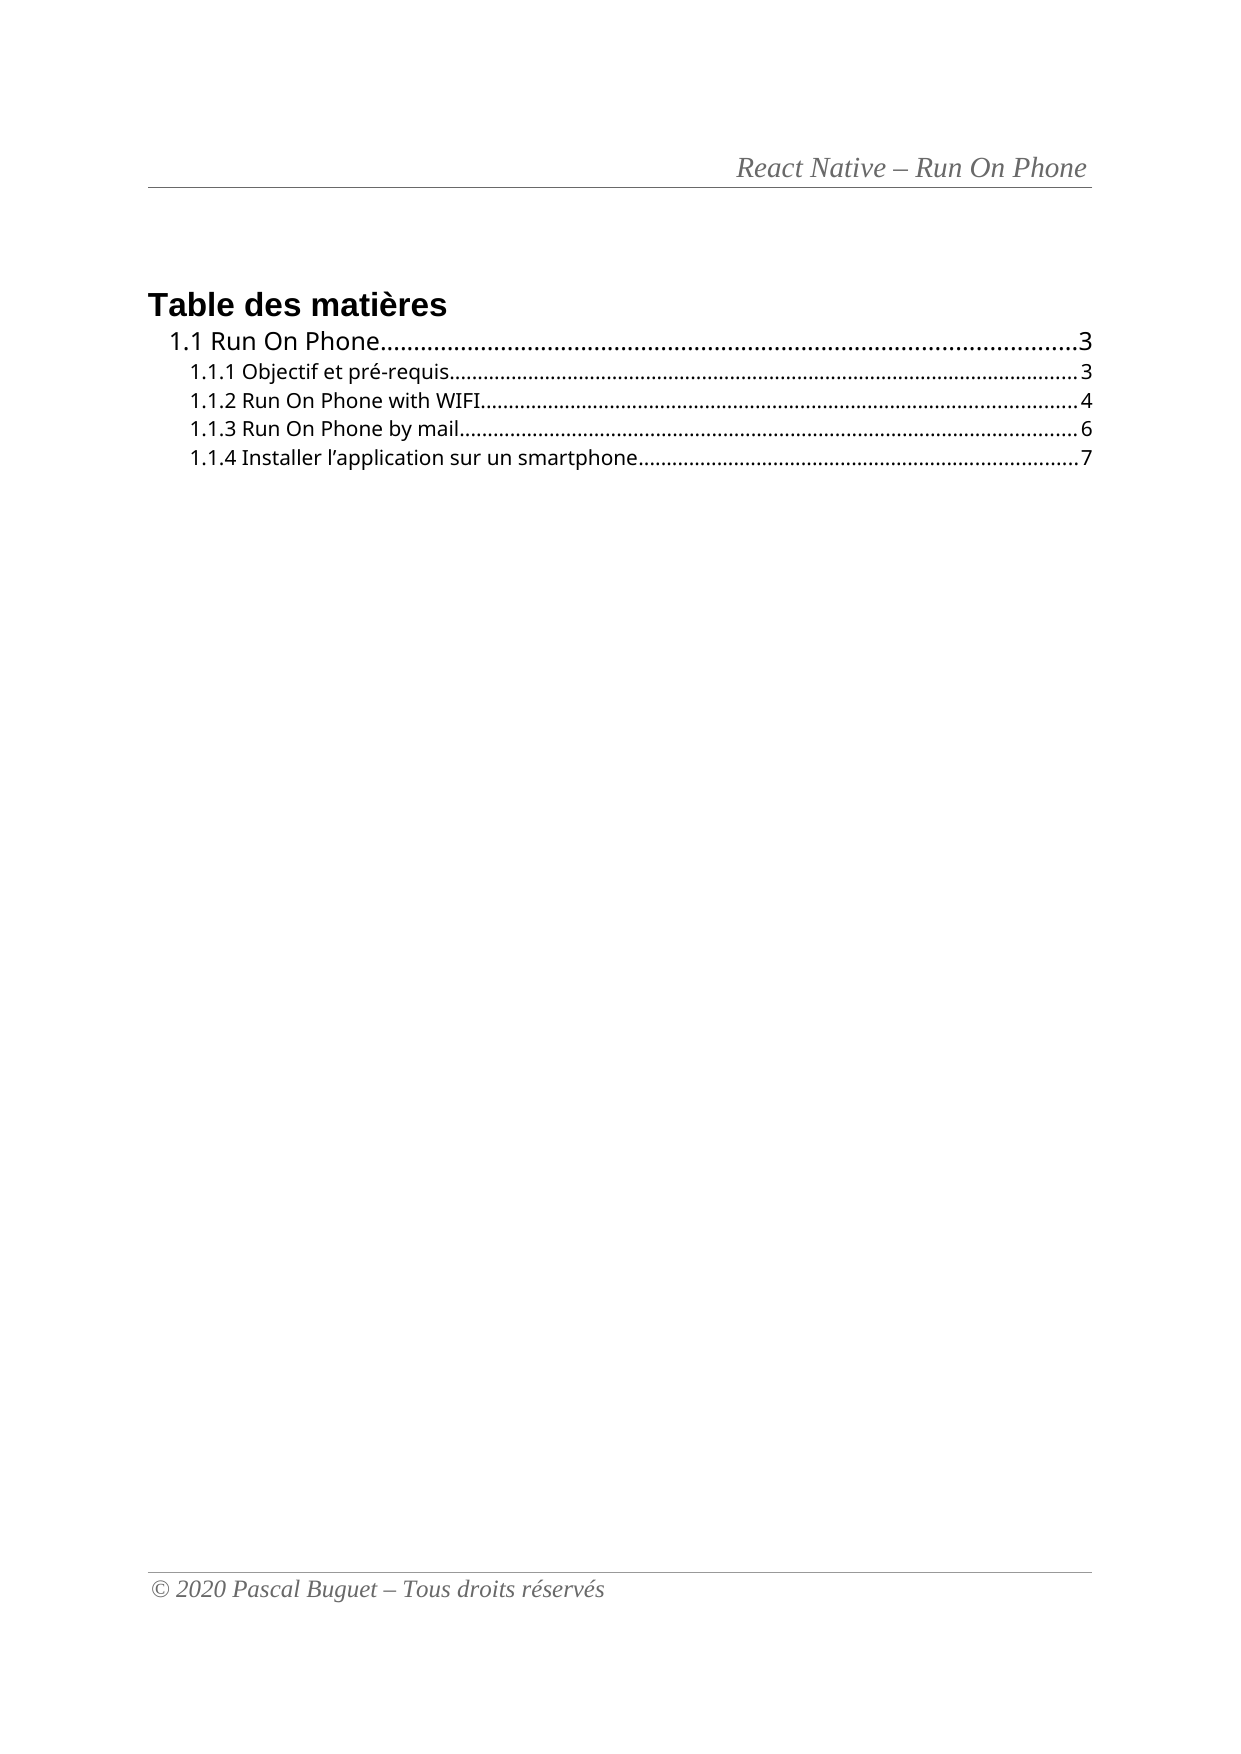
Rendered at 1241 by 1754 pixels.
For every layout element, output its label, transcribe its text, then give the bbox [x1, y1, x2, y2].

text 1.1 Run On Phone 3 [168, 323, 1092, 357]
text 1.1.2 Run On Phone with WIFI 4 [189, 386, 1092, 414]
text 1.1.1 Objectif et pré-requis 3 [189, 357, 1092, 386]
text 1.1.4 Installer l’application sur un smartphone 7 [189, 443, 1092, 471]
subtitle Table des matières [148, 285, 1092, 323]
text 1.1.3 Run On Phone by mail 6 [189, 414, 1092, 443]
